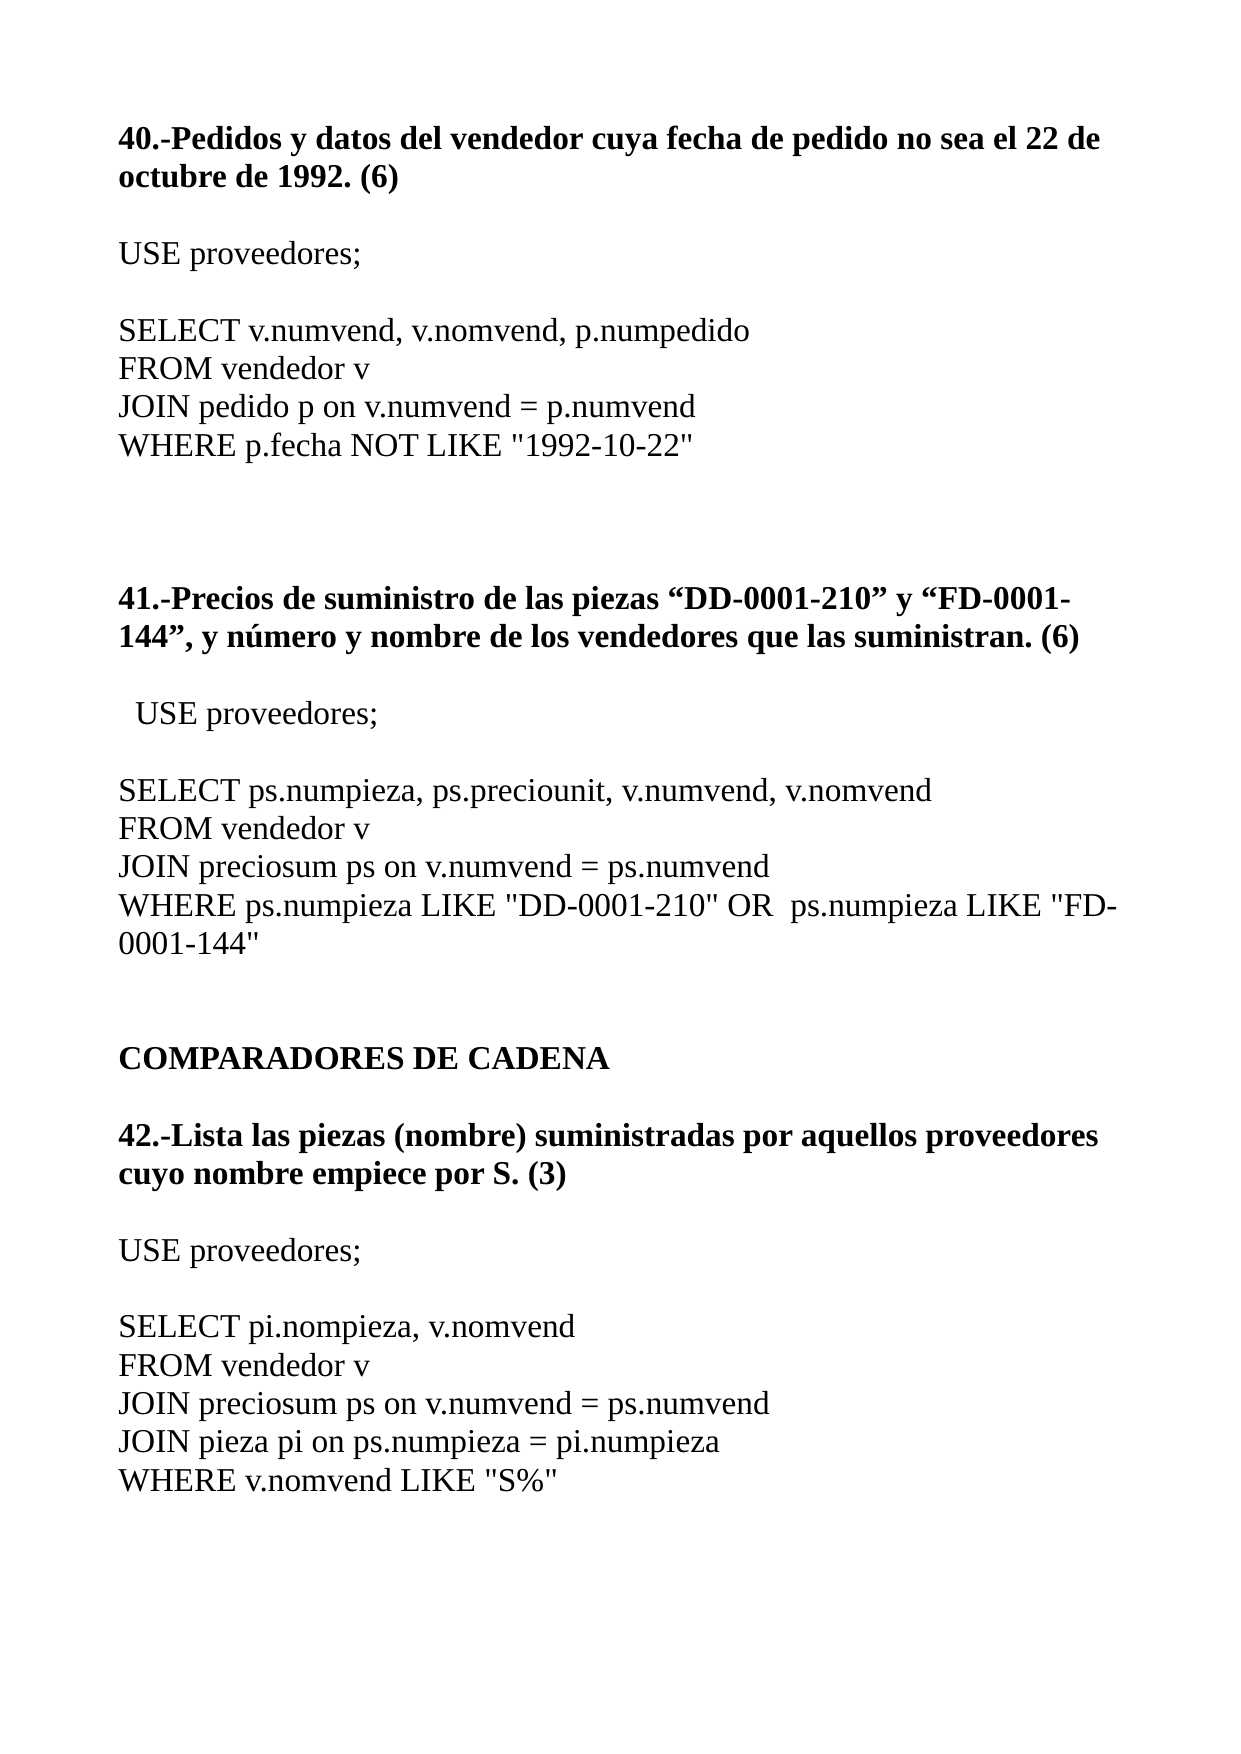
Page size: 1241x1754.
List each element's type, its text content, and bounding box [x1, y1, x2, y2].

text FROM vendedor v [118, 1345, 1122, 1383]
text USE proveedores; [118, 1230, 1122, 1268]
text JOIN preciosum ps on v.numvend = ps.numvend [118, 846, 1122, 885]
text COMPARADORES DE CADENA [118, 1038, 1122, 1076]
text JOIN preciosum ps on v.numvend = ps.numvend [118, 1383, 1122, 1421]
text 42.-Lista las piezas (nombre) suministradas por aquellos proveedores cuyo nombre empiece por S. (3) [118, 1115, 1122, 1191]
text USE proveedores; [118, 693, 1122, 731]
text WHERE ps.numpieza LIKE "DD-0001-210" OR ps.numpieza LIKE "FD-0001-144" [118, 885, 1122, 961]
text 40.-Pedidos y datos del vendedor cuya fecha de pedido no sea el 22 de octubre de 1992. (6) [118, 118, 1122, 195]
text WHERE p.fecha NOT LIKE "1992-10-22" [118, 425, 1122, 463]
text SELECT v.numvend, v.nomvend, p.numpedido [118, 310, 1122, 348]
text SELECT pi.nompieza, v.nomvend [118, 1306, 1122, 1345]
text WHERE v.nomvend LIKE "S%" [118, 1460, 1122, 1498]
text USE proveedores; [118, 233, 1122, 271]
text FROM vendedor v [118, 348, 1122, 386]
text 41.-Precios de suministro de las piezas “DD-0001-210” y “FD-0001-144”, y número y nombre de los vendedores que las suministran. (6) [118, 578, 1122, 655]
text SELECT ps.numpieza, ps.preciounit, v.numvend, v.nomvend [118, 770, 1122, 808]
text JOIN pieza pi on ps.numpieza = pi.numpieza [118, 1421, 1122, 1460]
text FROM vendedor v [118, 808, 1122, 846]
text JOIN pedido p on v.numvend = p.numvend [118, 386, 1122, 425]
